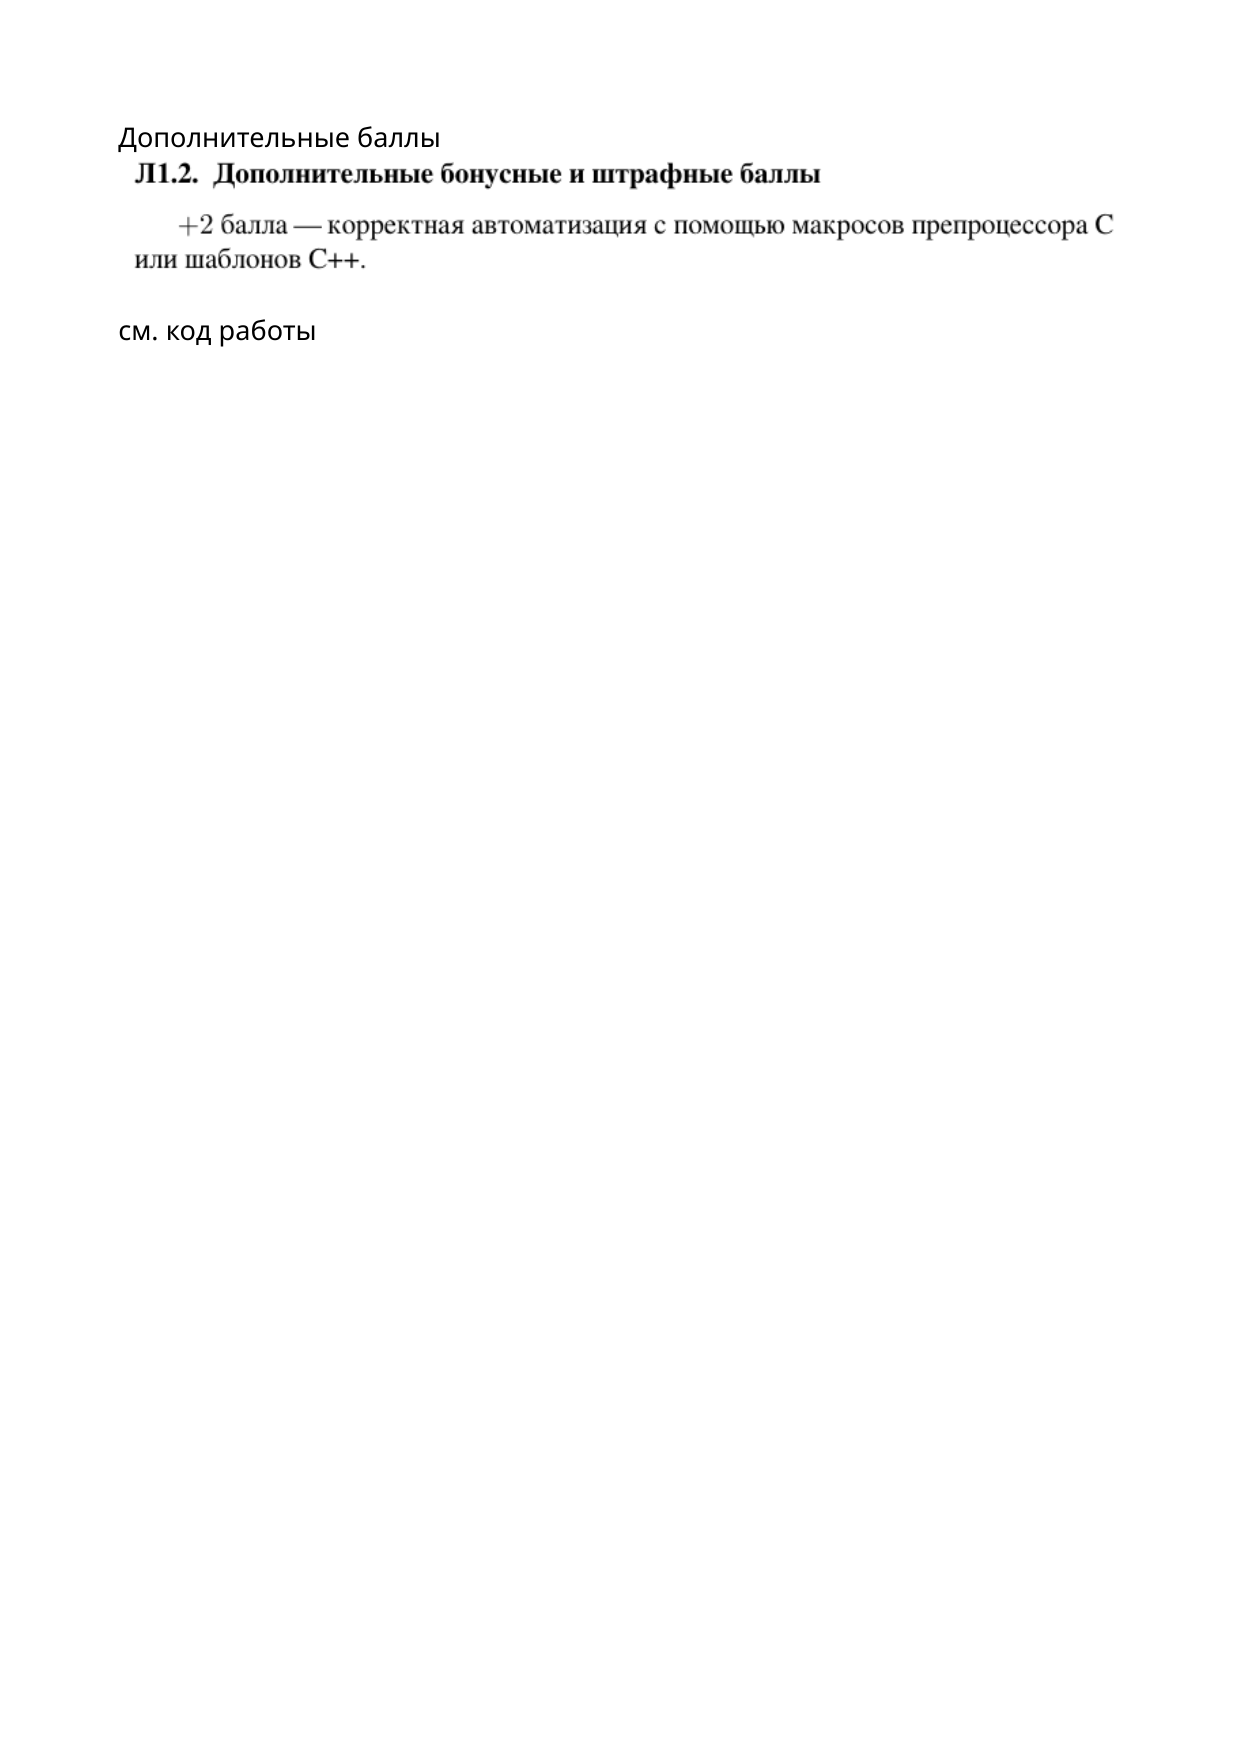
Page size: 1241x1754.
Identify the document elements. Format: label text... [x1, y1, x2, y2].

picture [118, 155, 1123, 275]
text см. код работы [118, 311, 1122, 348]
text Дополнительные баллы [118, 118, 1122, 155]
